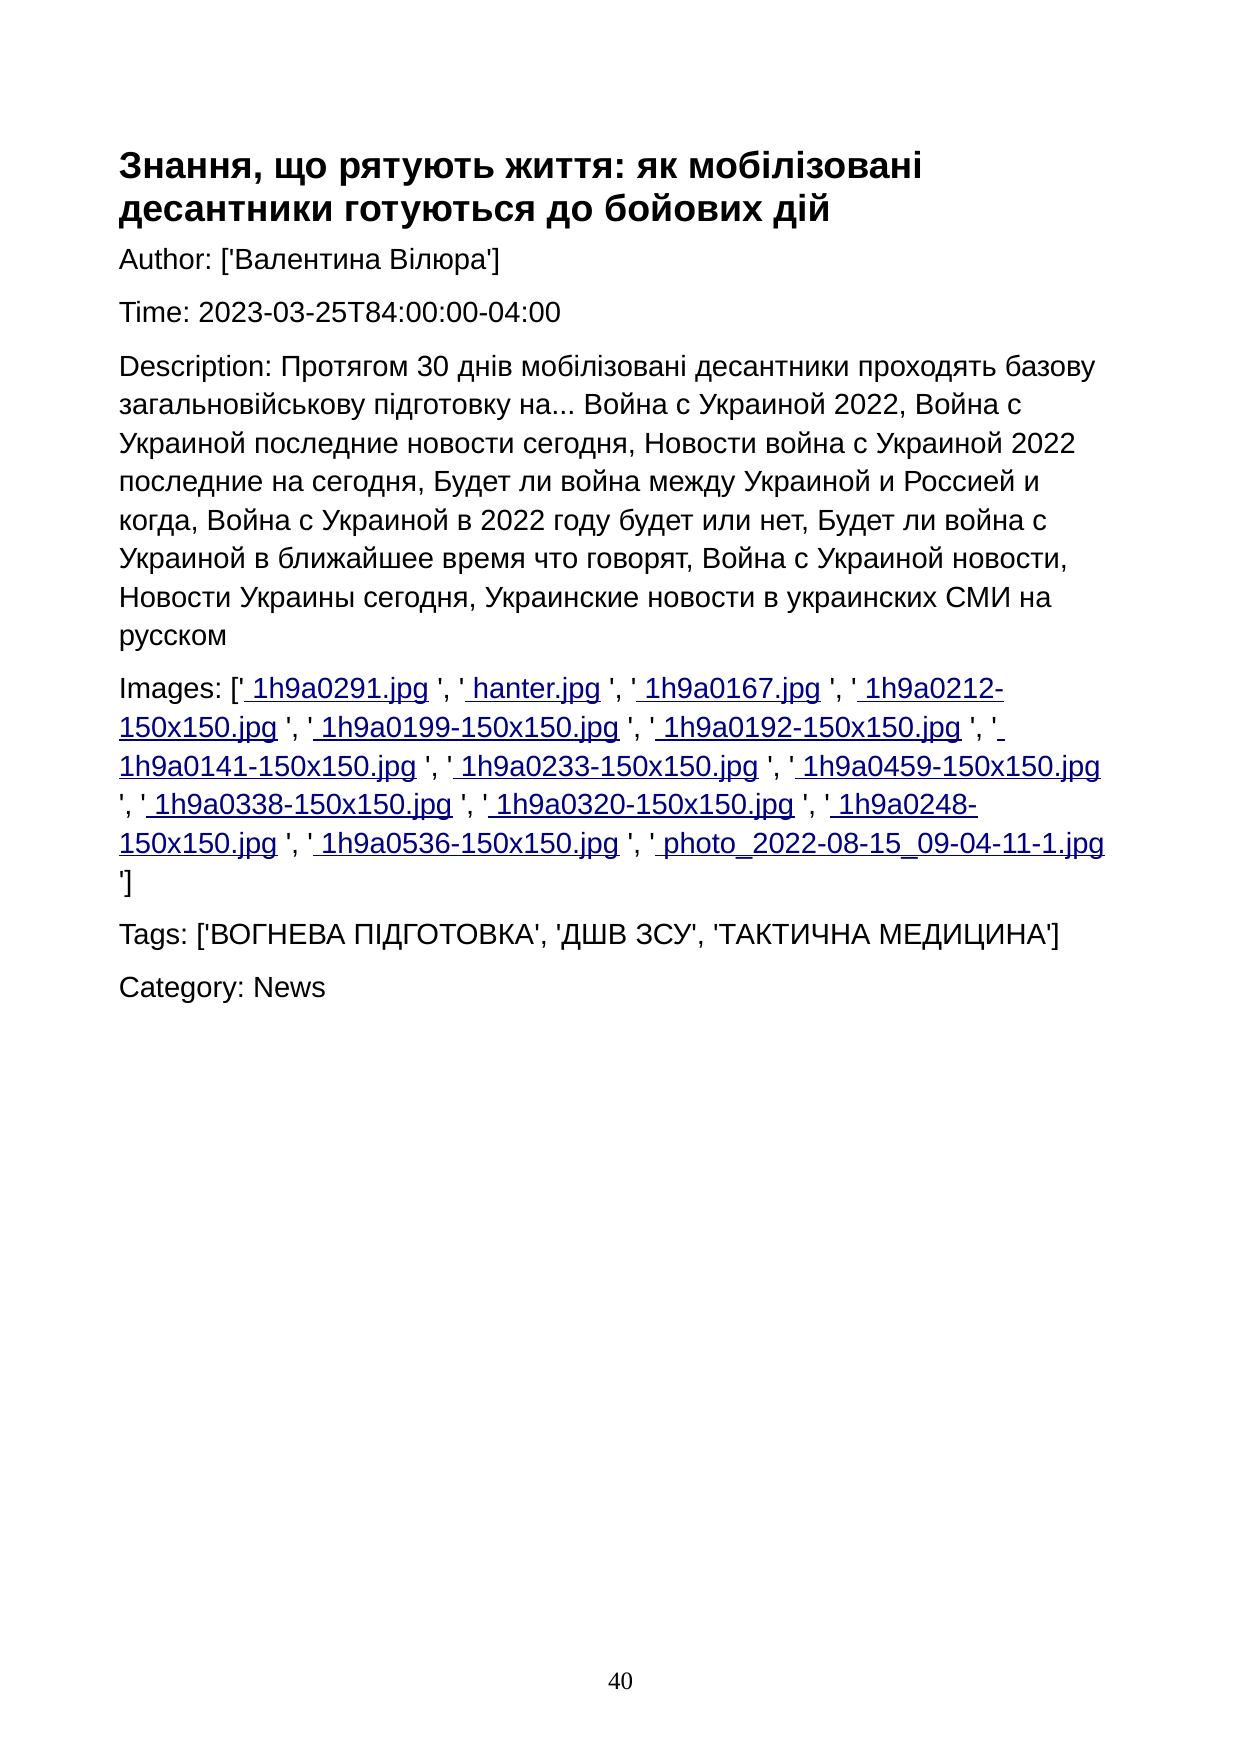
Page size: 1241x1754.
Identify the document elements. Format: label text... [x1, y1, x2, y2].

text Category: News [118, 970, 1122, 1004]
text Images: [' 1h9a0291.jpg ', ' hanter.jpg ', ' 1h9a0167.jpg ', ' 1h9a0212-150x150.jpg ', ' 1h9a0199-150x150.jpg ', ' 1h9a0192-150x150.jpg ', ' 1h9a0141-150x150.jpg ', ' 1h9a0233-150x150.jpg ', ' 1h9a0459-150x150.jpg ', ' 1h9a0338-150x150.jpg ', ' 1h9a0320-150x150.jpg ', ' 1h9a0248-150x150.jpg ', ' 1h9a0536-150x150.jpg ', ' photo_2022-08-15_09-04-11-1.jpg '] [118, 671, 1122, 898]
text Description: Протягом 30 днів мобілізовані десантники проходять базову загальновійськову підготовку на... Война с Украиной 2022, Война с Украиной последние новости сегодня, Новости война с Украиной 2022 последние на сегодня, Будет ли война между Украиной и Россией и когда, Война с Украиной в 2022 году будет или нет, Будет ли война с Украиной в ближайшее время что говорят, Война с Украиной новости, Новости Украины сегодня, Украинские новости в украинских СМИ на русском [118, 348, 1122, 652]
text Time: 2023-03-25T84:00:00-04:00 [118, 295, 1122, 329]
subtitle Знання, що рятують життя: як мобілізовані десантники готуються до бойових дій [118, 143, 1122, 230]
text Tags: ['ВОГНЕВА ПІДГОТОВКА', 'ДШВ ЗСУ', 'ТАКТИЧНА МЕДИЦИНА'] [118, 917, 1122, 951]
text Author: ['Валентина Вілюра'] [118, 242, 1122, 276]
